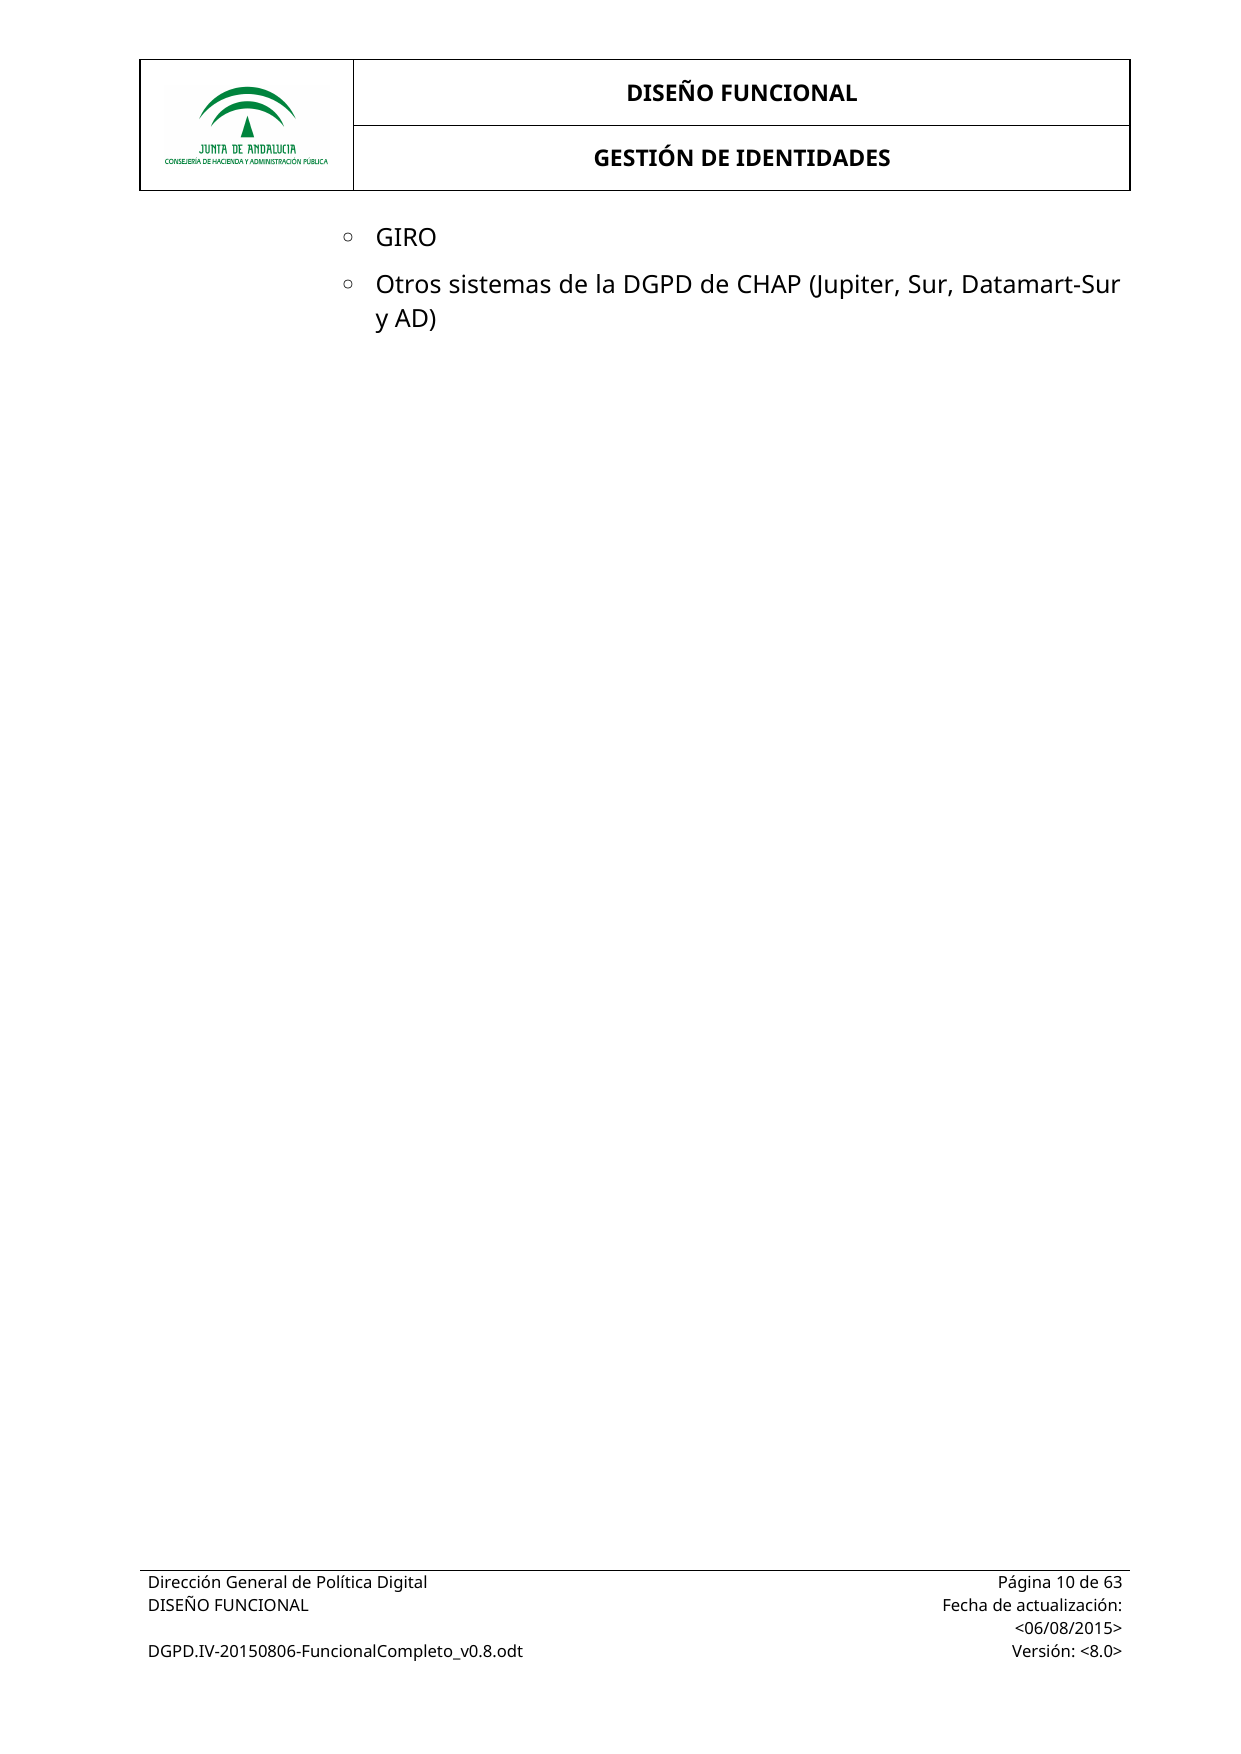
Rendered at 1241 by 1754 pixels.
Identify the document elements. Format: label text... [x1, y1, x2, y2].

list Otros sistemas de la DGPD de CHAP (Jupiter, Sur, Datamart-Sur y AD) [338, 266, 1122, 334]
list GIRO [338, 220, 1122, 254]
picture [164, 85, 330, 165]
